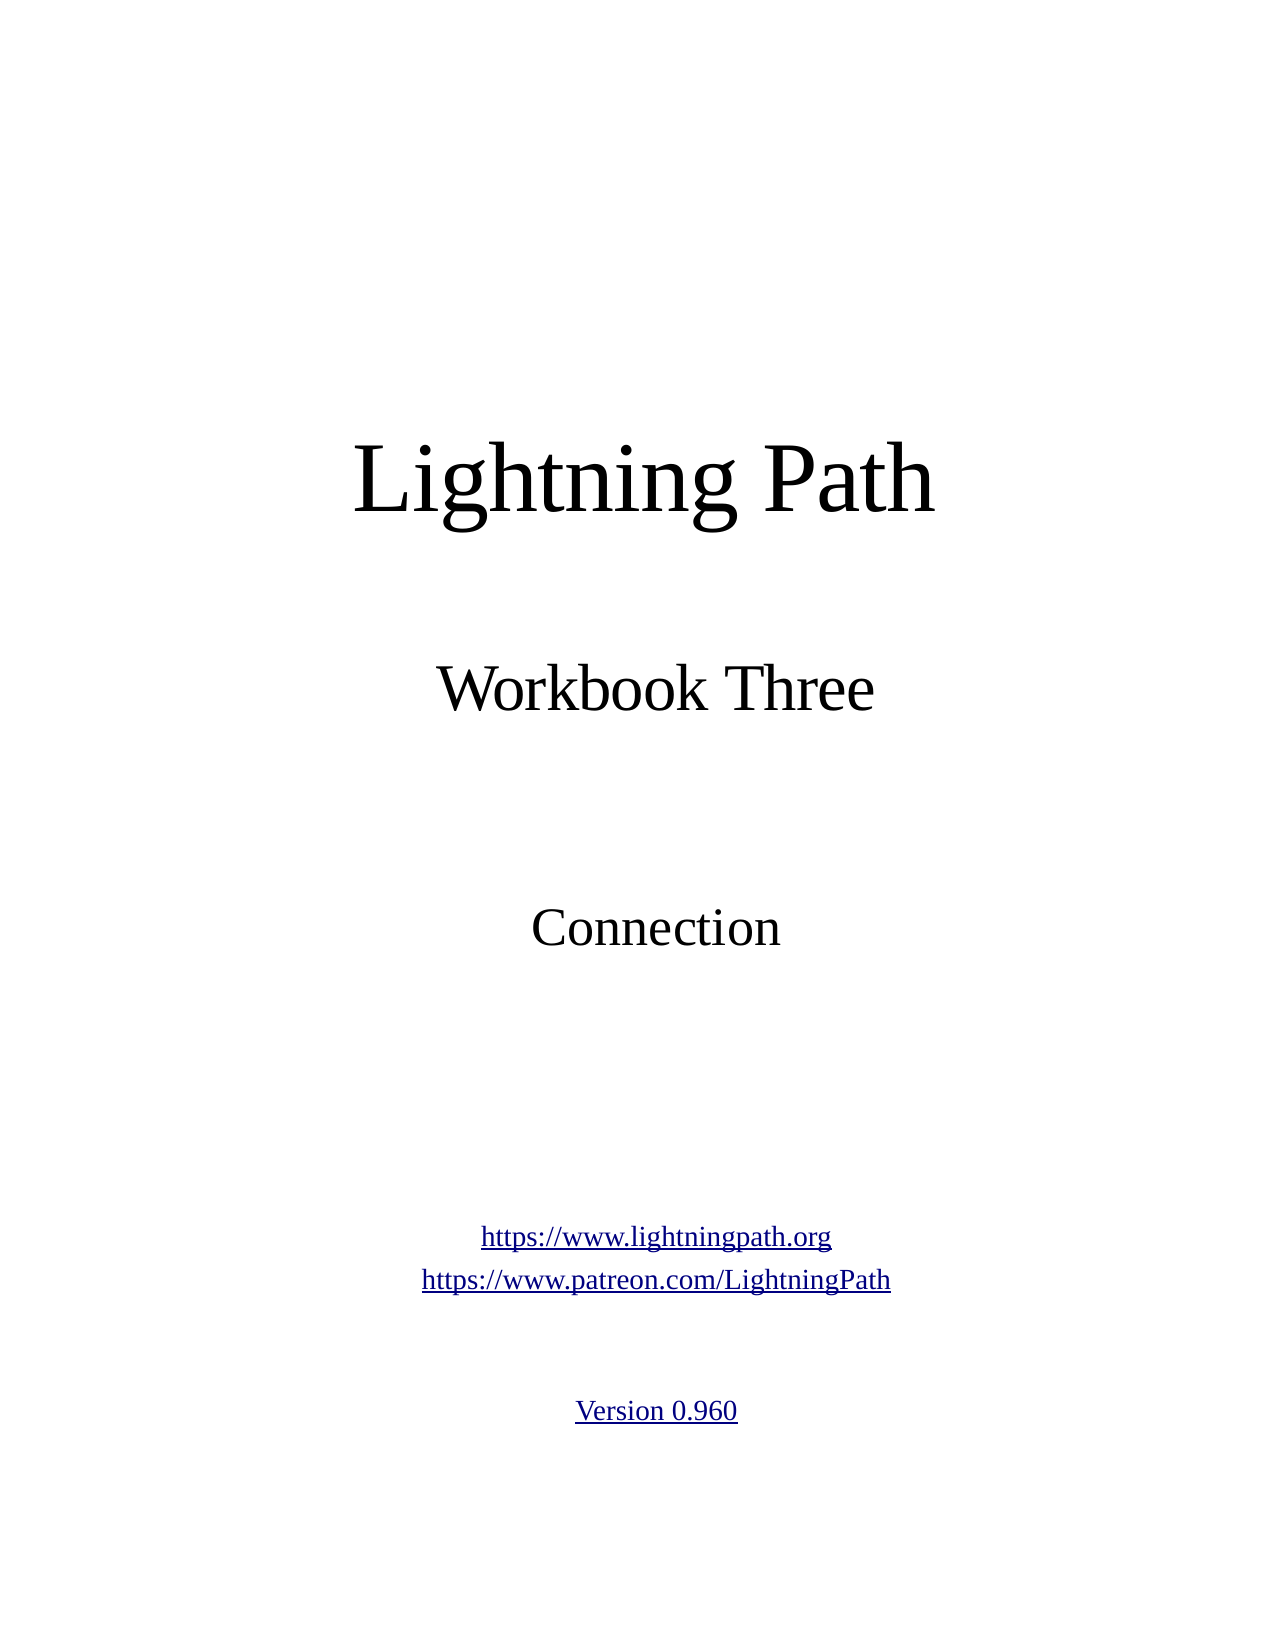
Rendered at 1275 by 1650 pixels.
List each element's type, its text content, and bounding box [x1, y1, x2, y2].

text Version 0.960 [187, 1349, 1125, 1427]
text Connection [187, 895, 1125, 957]
text https://www.lightningpath.org https://www.patreon.com/LightningPath [187, 1219, 1125, 1296]
title Lightning Path [187, 303, 1125, 648]
title Workbook Three [187, 648, 1125, 725]
